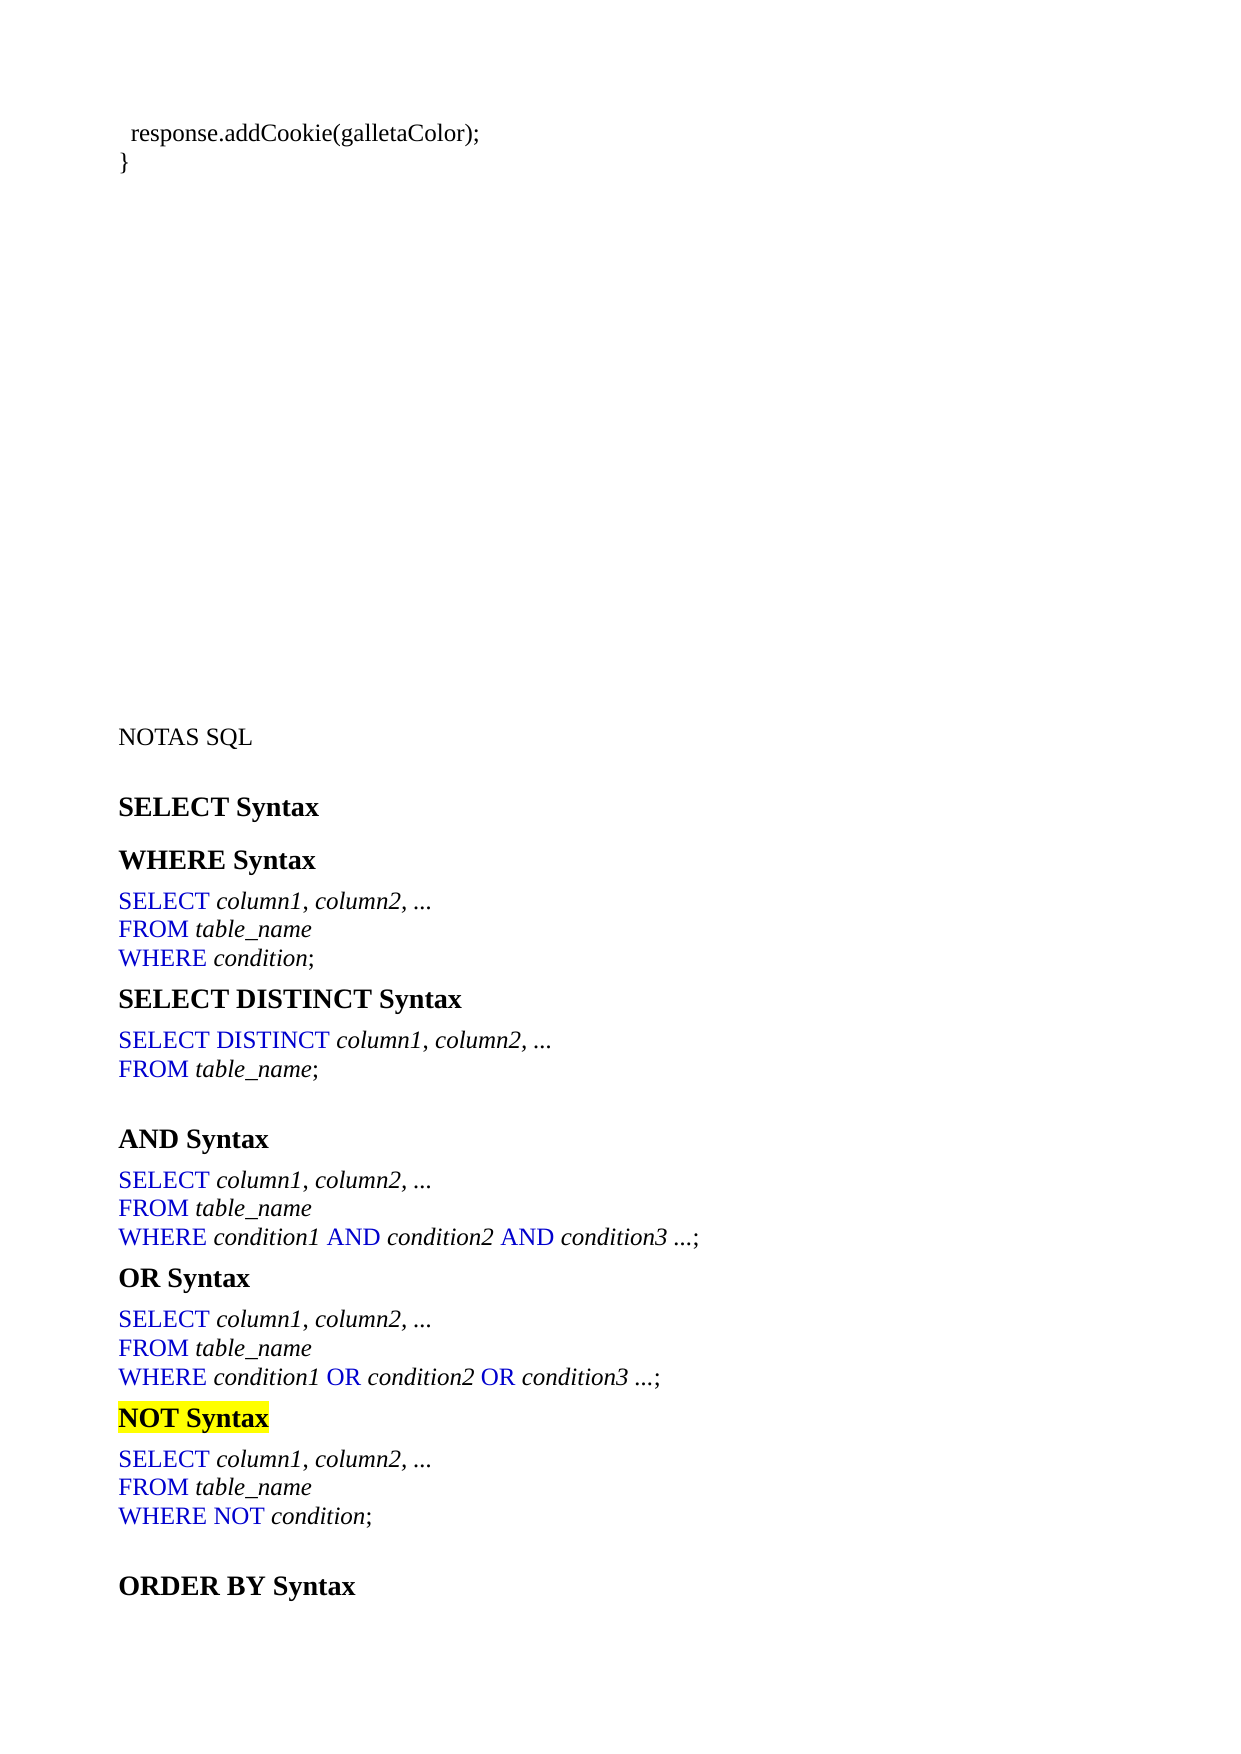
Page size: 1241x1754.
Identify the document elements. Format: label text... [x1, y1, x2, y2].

subtitle SELECT DISTINCT Syntax [118, 982, 1122, 1015]
subtitle AND Syntax [118, 1122, 1122, 1154]
text response.addCookie(galletaColor); [118, 118, 1122, 147]
subtitle SELECT Syntax [118, 790, 1122, 822]
text SELECT column1, column2, ... FROM table_name WHERE condition1 AND condition2 AND condition3 ...; [118, 1165, 1122, 1251]
subtitle WHERE Syntax [118, 843, 1122, 875]
text NOTAS SQL [118, 722, 1122, 751]
text } [118, 147, 1122, 176]
text SELECT column1, column2, ... FROM table_name WHERE condition; [118, 886, 1122, 972]
text SELECT column1, column2, ... FROM table_name WHERE NOT condition; [118, 1444, 1122, 1530]
text SELECT column1, column2, ... FROM table_name WHERE condition1 OR condition2 OR condition3 ...; [118, 1304, 1122, 1391]
subtitle OR Syntax [118, 1261, 1122, 1294]
subtitle NOT Syntax [118, 1401, 1122, 1433]
subtitle ORDER BY Syntax [118, 1569, 1122, 1602]
text SELECT DISTINCT column1, column2, ... FROM table_name; [118, 1025, 1122, 1083]
